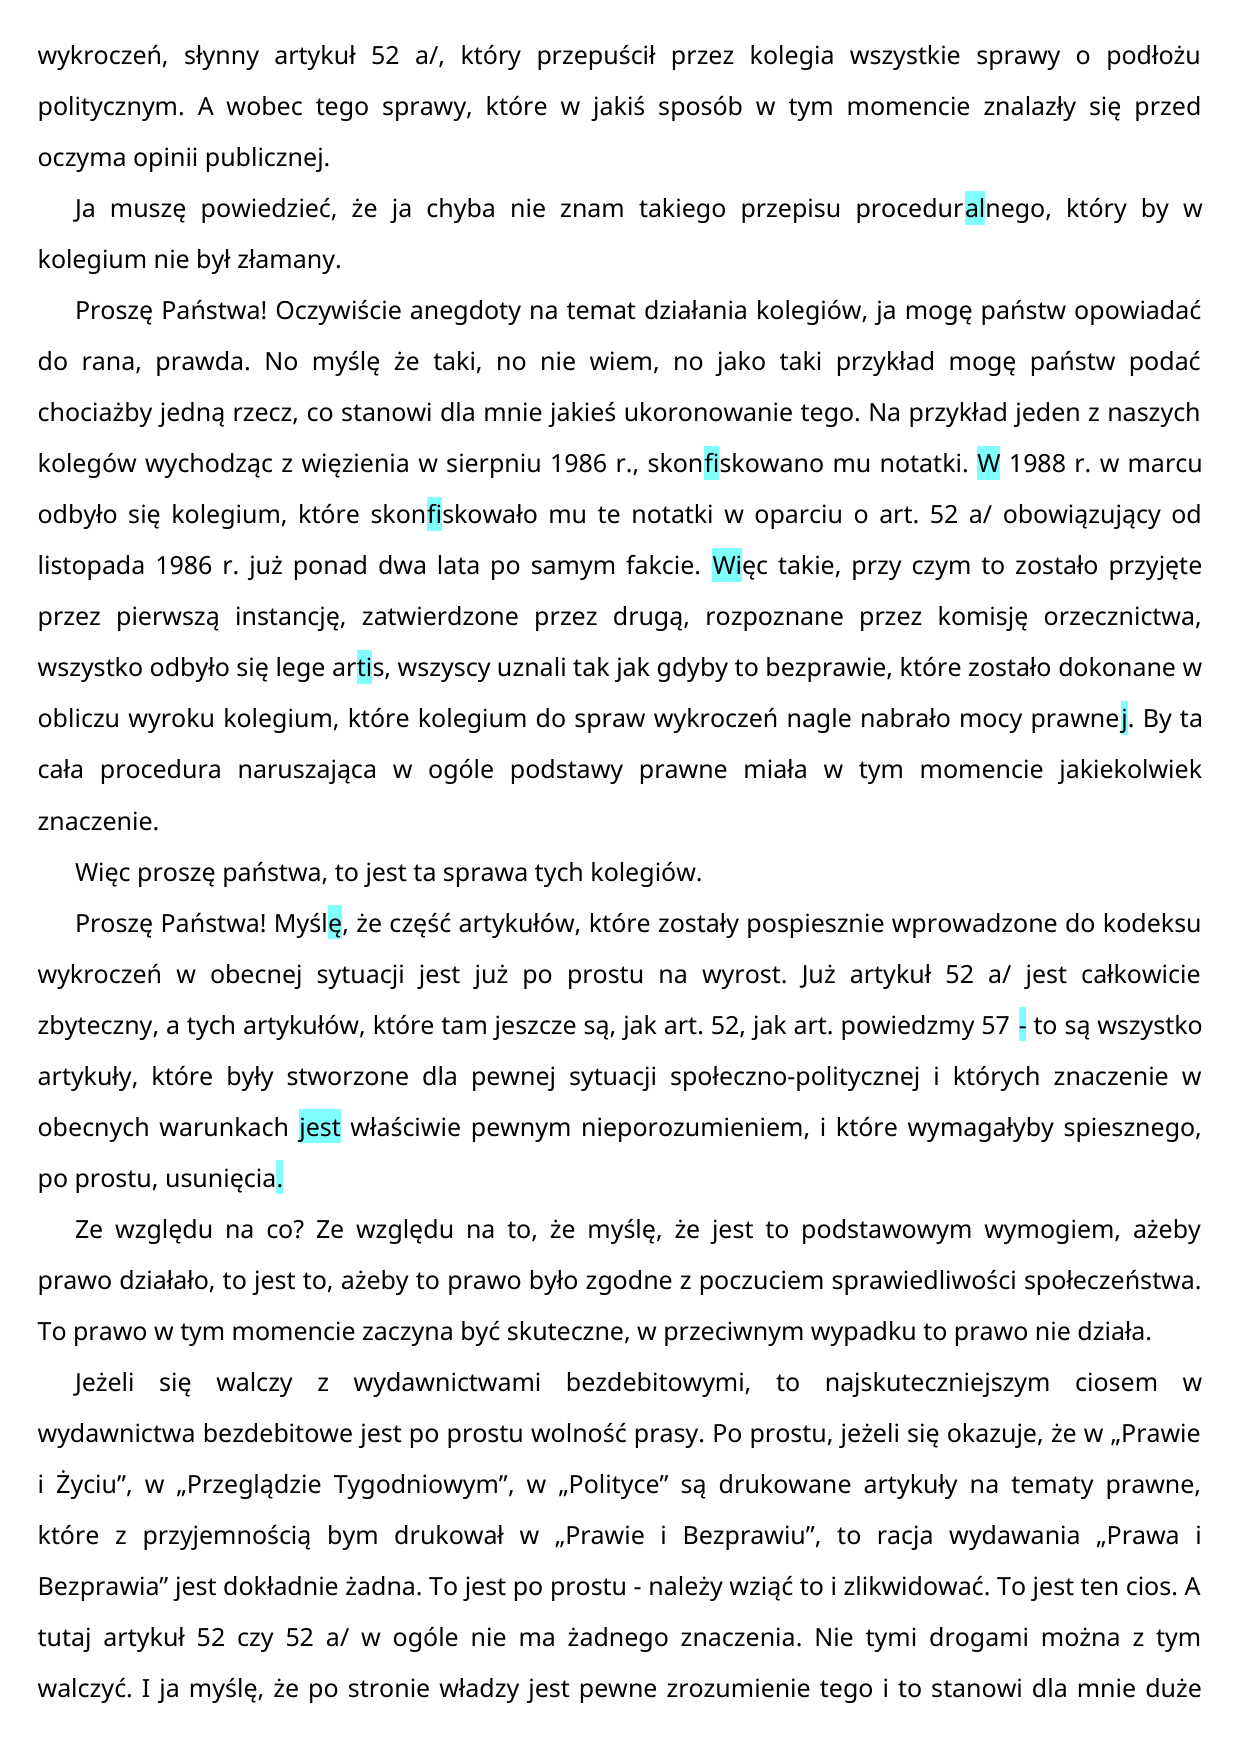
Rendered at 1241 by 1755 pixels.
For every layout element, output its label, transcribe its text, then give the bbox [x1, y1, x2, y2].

text Ze względu na co? Ze względu na to, że myślę, że jest to podstawowym wymogiem, ażeby prawo działało, to jest to, ażeby to prawo było zgodne z poczuciem sprawiedliwości społeczeństwa. To prawo w tym momencie zaczyna być skuteczne, w przeciwnym wypadku to prawo nie działa. [37, 1211, 1203, 1348]
text Proszę Państwa! Oczywiście anegdoty na temat działania kolegiów, ja mogę państw opowiadać do rana, prawda. No myślę że taki, no nie wiem, no jako taki przykład mogę państw podać chociażby jedną rzecz, co stanowi dla mnie jakieś ukoronowanie tego. Na przykład jeden z naszych kolegów wychodząc z więzienia w sierpniu 1986 r., skonfiskowano mu notatki. W 1988 r. w marcu odbyło się kolegium, które skonfiskowało mu te notatki w oparciu o art. 52 a/ obowiązujący od listopada 1986 r. już ponad dwa lata po samym fakcie. Więc takie, przy czym to zostało przyjęte przez pierwszą instancję, zatwierdzone przez drugą, rozpoznane przez komisję orzecznictwa, wszystko odbyło się lege artis, wszyscy uznali tak jak gdyby to bezprawie, które zostało dokonane w obliczu wyroku kolegium, które kolegium do spraw wykroczeń nagle nabrało mocy prawnej. By ta cała procedura naruszająca w ogóle podstawy prawne miała w tym momencie jakiekolwiek znaczenie. [37, 293, 1203, 837]
text Jeżeli się walczy z wydawnictwami bezdebitowymi, to najskuteczniejszym ciosem w wydawnictwa bezdebitowe jest po prostu wolność prasy. Po prostu, jeżeli się okazuje, że w „Prawie i Życiu”, w „Przeglądzie Tygodniowym”, w „Polityce” są drukowane artykuły na tematy prawne, które z przyjemnością bym drukował w „Prawie i Bezprawiu”, to racja wydawania „Prawa i Bezprawia” jest dokładnie żadna. To jest po prostu - należy wziąć to i zlikwidować. To jest ten cios. A tutaj artykuł 52 czy 52 a/ w ogóle nie ma żadnego znaczenia. Nie tymi drogami można z tym walczyć. I ja myślę, że po stronie władzy jest pewne zrozumienie tego i to stanowi dla mnie duże [37, 1364, 1203, 1705]
text wykroczeń, słynny artykuł 52 a/, który przepuścił przez kolegia wszystkie sprawy o podłożu politycznym. A wobec tego sprawy, które w jakiś sposób w tym momencie znalazły się przed oczyma opinii publicznej. [37, 37, 1203, 174]
text Ja muszę powiedzieć, że ja chyba nie znam takiego przepisu proceduralnego, który by w kolegium nie był złamany. [37, 191, 1203, 276]
text Proszę Państwa! Myślę, że część artykułów, które zostały pospiesznie wprowadzone do kodeksu wykroczeń w obecnej sytuacji jest już po prostu na wyrost. Już artykuł 52 a/ jest całkowicie zbyteczny, a tych artykułów, które tam jeszcze są, jak art. 52, jak art. powiedzmy 57 - to są wszystko artykuły, które były stworzone dla pewnej sytuacji społeczno-politycznej i których znaczenie w obecnych warunkach jest właściwie pewnym nieporozumieniem, i które wymagałyby spiesznego, po prostu, usunięcia. [37, 905, 1203, 1194]
text Więc proszę państwa, to jest ta sprawa tych kolegiów. [37, 854, 1203, 888]
